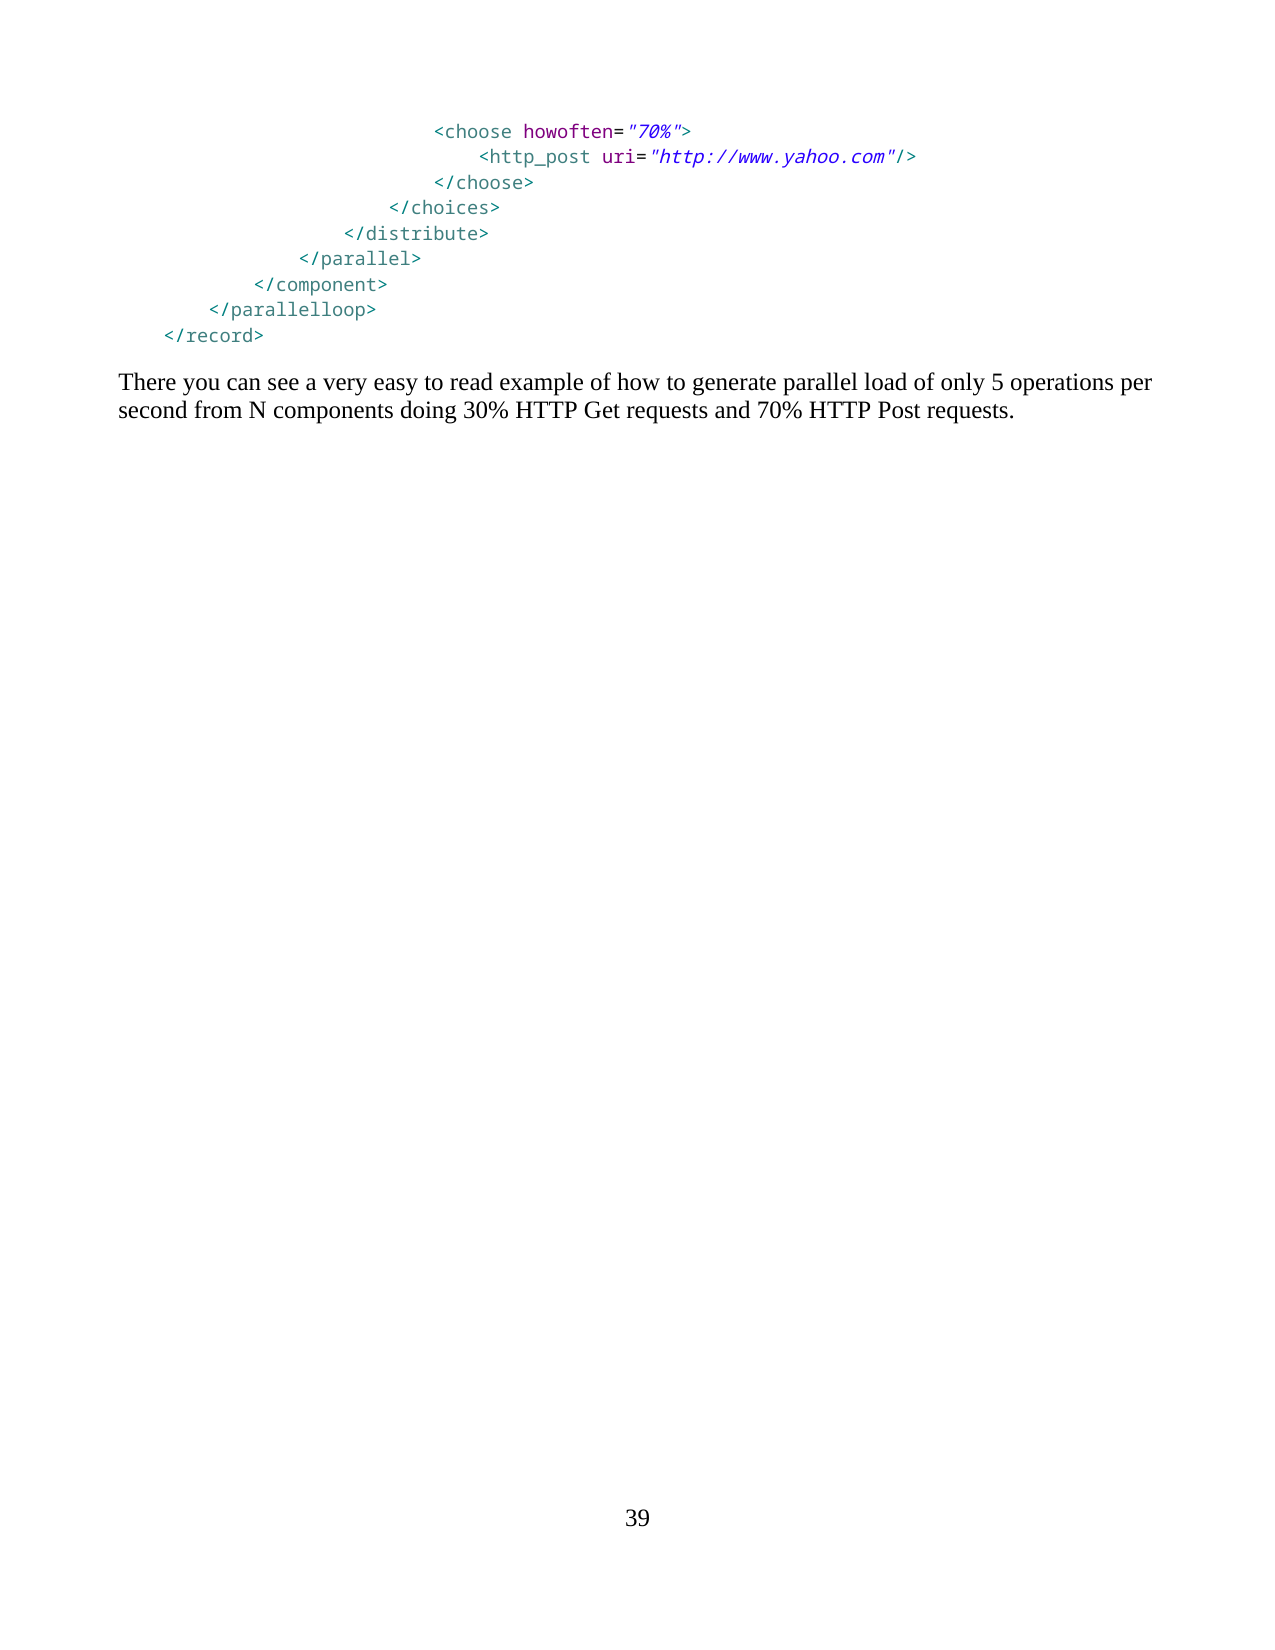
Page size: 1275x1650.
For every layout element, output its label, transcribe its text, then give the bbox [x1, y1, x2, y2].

text </choose> [118, 169, 1157, 195]
text <choose howoften="70%"> [118, 118, 1157, 144]
text </parallel> [118, 246, 1157, 271]
text </record> [118, 322, 1157, 348]
text </component> [118, 271, 1157, 297]
text </distribute> [118, 220, 1157, 246]
text </choices> [118, 195, 1157, 220]
text </parallelloop> [118, 297, 1157, 322]
text There you can see a very easy to read example of how to generate parallel load of only 5 operations per second from N components doing 30% HTTP Get requests and 70% HTTP Post requests. [118, 368, 1157, 424]
text <http_post uri="http://www.yahoo.com"/> [118, 144, 1157, 169]
